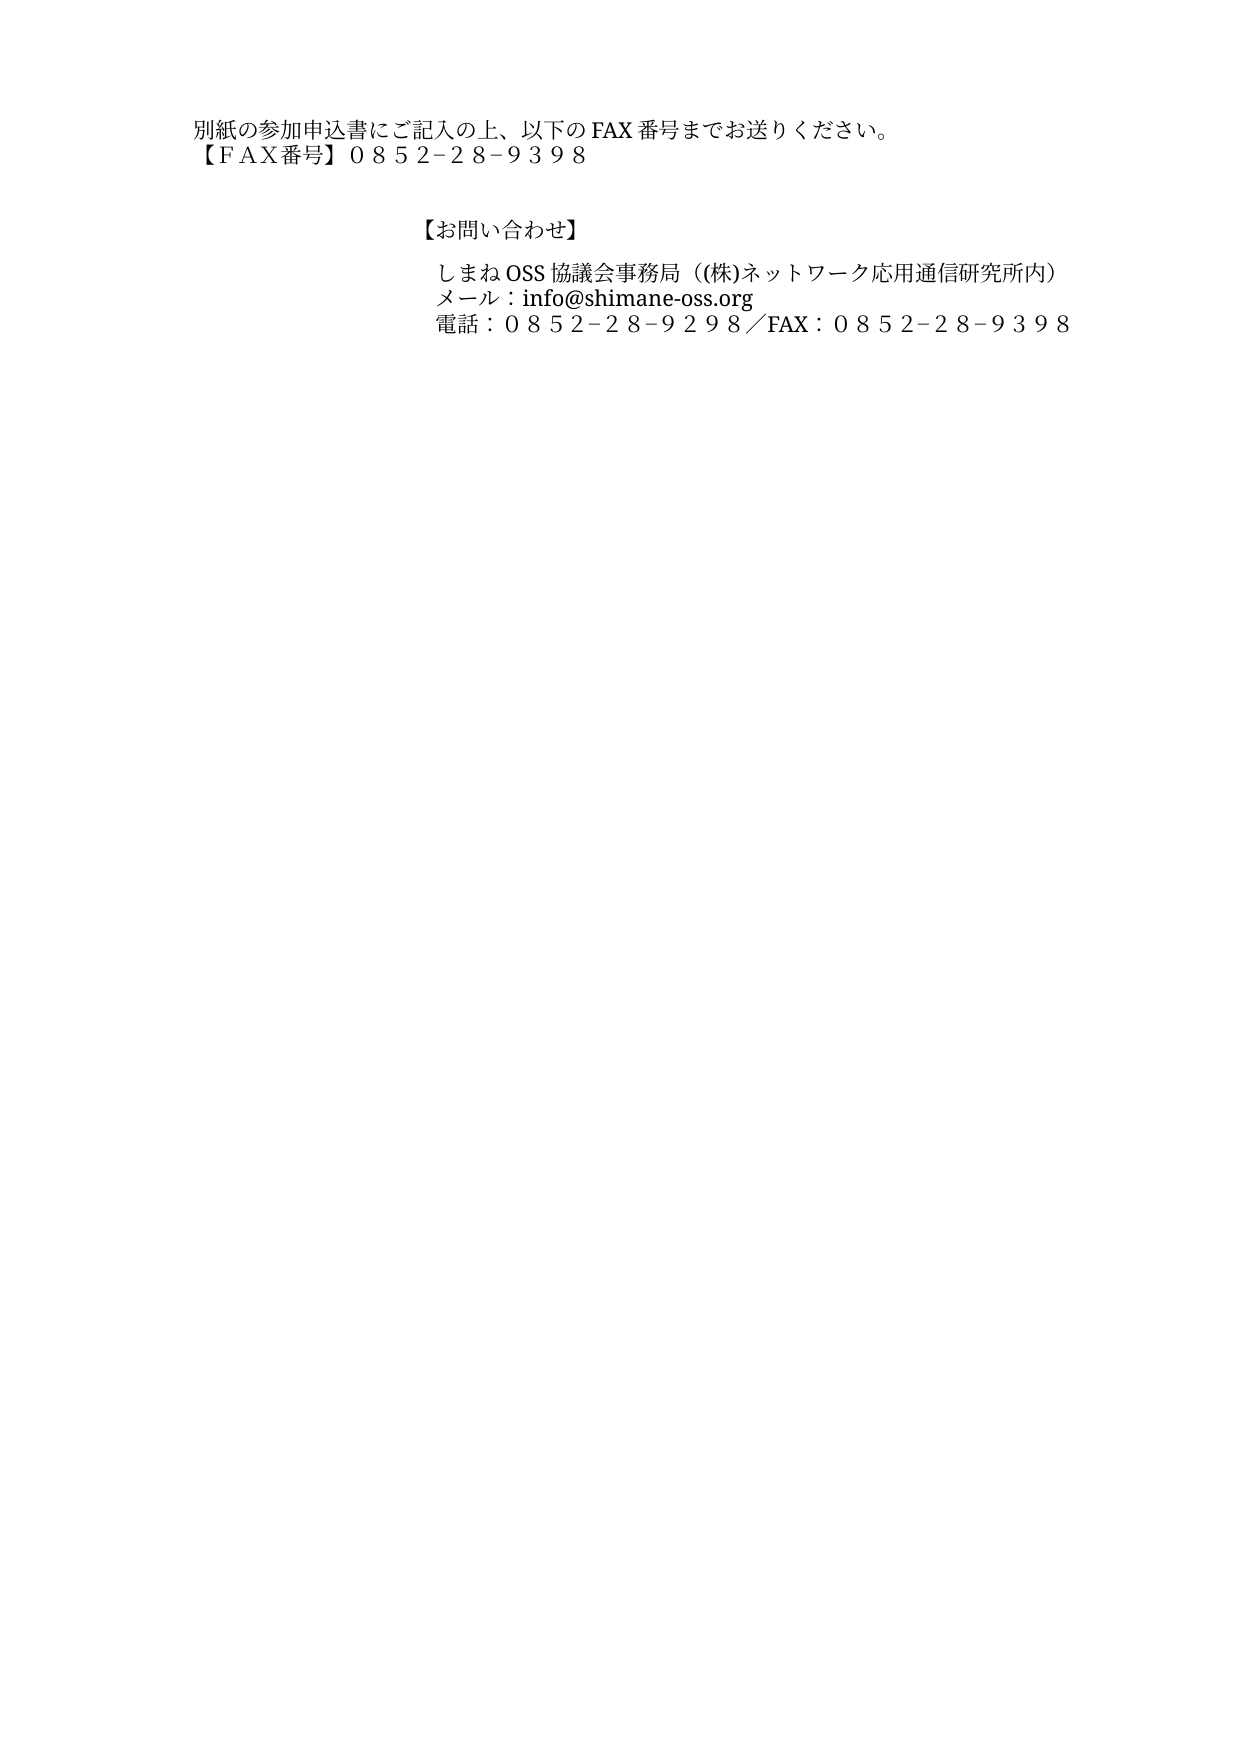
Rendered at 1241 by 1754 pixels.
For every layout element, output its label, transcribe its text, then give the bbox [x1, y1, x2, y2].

list 【ＦＡＸ番号】０８５２−２８−９３９８ [156, 143, 1122, 169]
text メール：info@shimane-oss.org [118, 286, 1122, 312]
text 【お問い合わせ】 [118, 214, 1122, 245]
list 別紙の参加申込書にご記入の上、以下のFAX番号までお送りください。 [156, 118, 1122, 143]
text しまねOSS協議会事務局（(株)ネットワーク応用通信研究所内） [118, 261, 1122, 286]
text 電話：０８５２−２８−９２９８／FAX：０８５２−２８−９３９８ [118, 312, 1122, 337]
